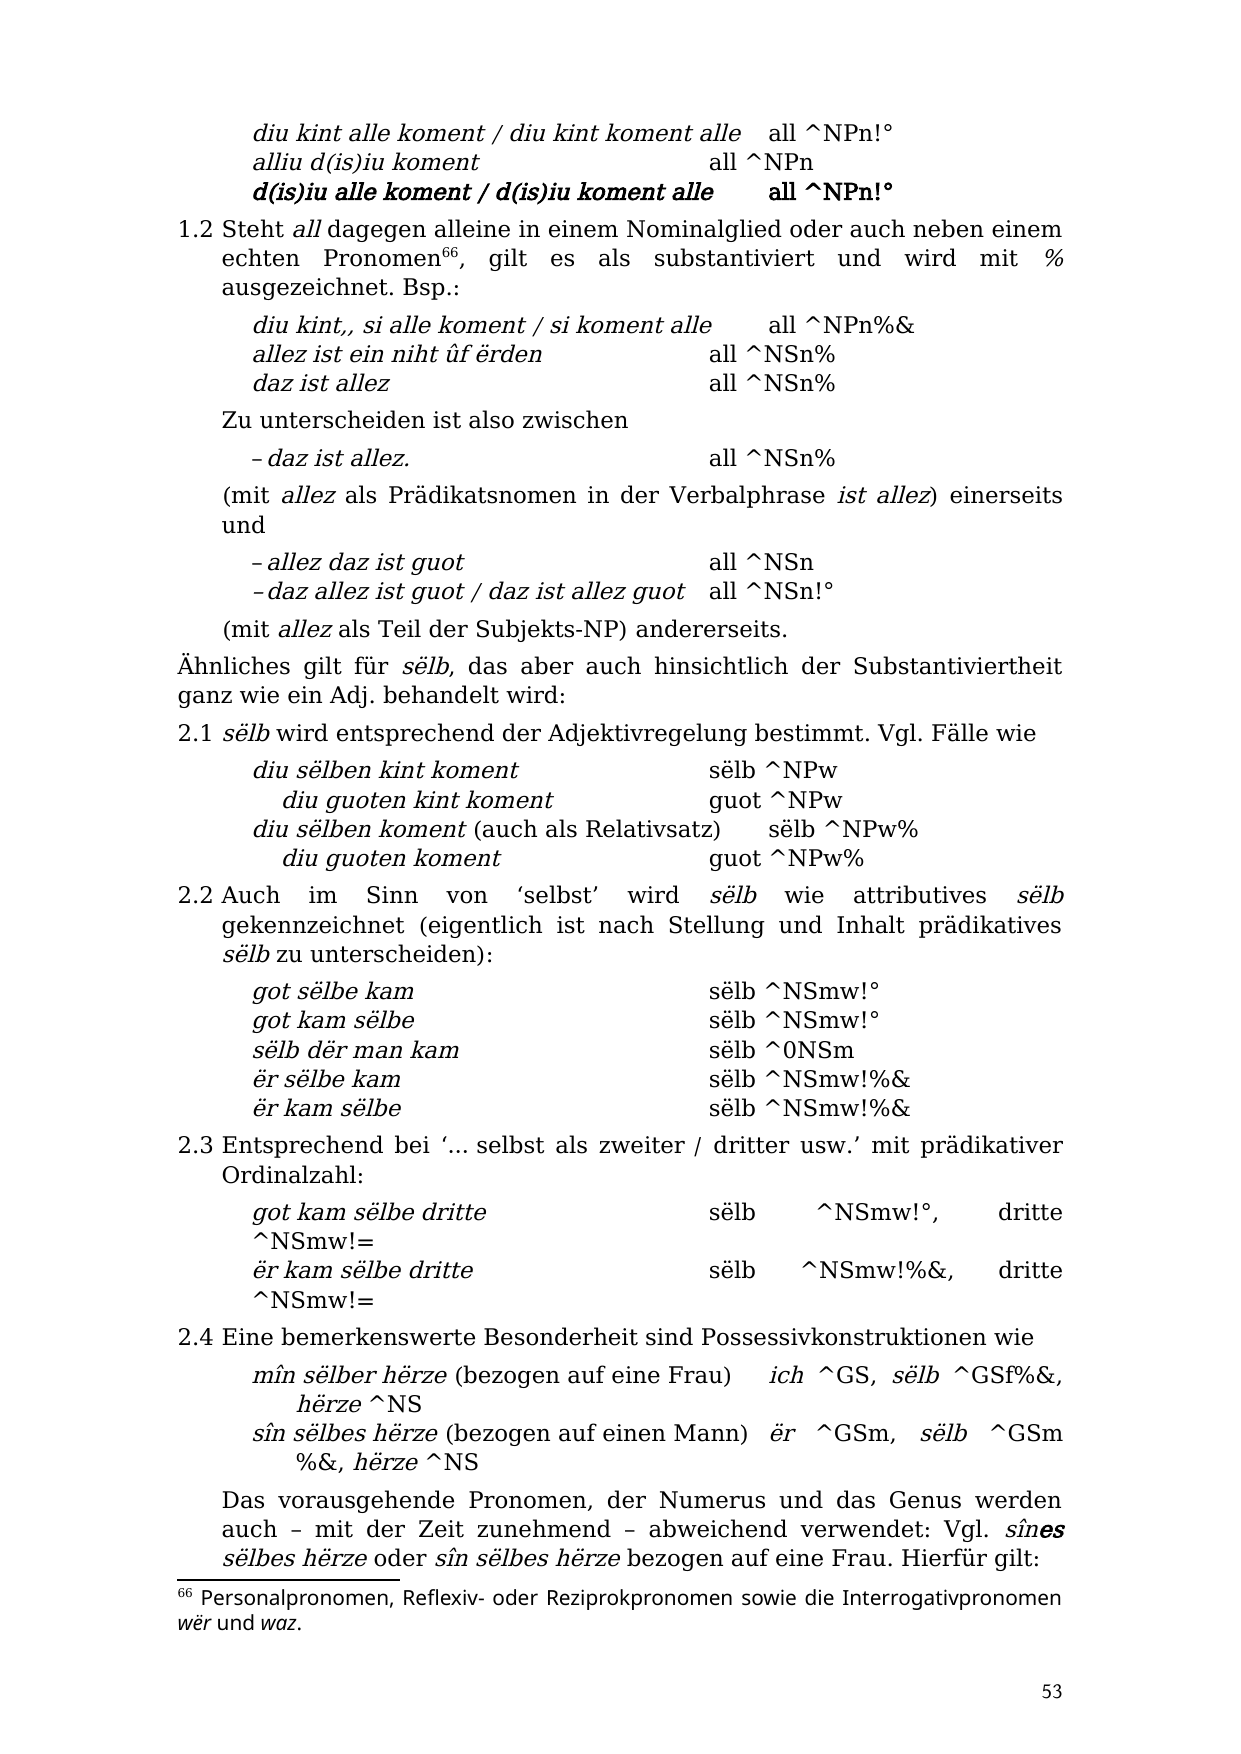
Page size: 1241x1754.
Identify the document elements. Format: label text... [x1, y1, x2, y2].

text daz ist allez all ^NSn% [251, 368, 1063, 397]
text – daz ist allez. all ^NSn% [251, 443, 1063, 472]
text Das vorausgehende Pronomen, der Numerus und das Genus werden auch – mit der Zeit zunehmend – abweichend verwendet: Vgl. sînes sëlbes hërze oder sîn sëlbes hërze bezogen auf eine Frau. Hierfür gilt: [221, 1485, 1063, 1572]
text ër sëlbe kam sëlb ^NSmw!%& [251, 1064, 1063, 1093]
text ër kam sëlbe dritte sëlb ^NSmw!%&, dritte ^NSmw!= [251, 1256, 1063, 1314]
text (mit allez als Prädikatsnomen in der Verbalphrase ist allez) einerseits und [221, 481, 1063, 539]
text alliu d(is)iu koment all ^NPn [251, 147, 1063, 176]
text Zu unterscheiden ist also zwischen [221, 406, 1063, 435]
text – daz allez ist guot / daz ist allez guot all ^NSn!° [251, 576, 1063, 606]
text (mit allez als Teil der Subjekts-NP) andererseits. [221, 614, 1063, 643]
text got sëlbe kam sëlb ^NSmw!° [251, 976, 1063, 1006]
text diu kint,, si alle koment / si koment alle all ^NPn%& [251, 310, 1063, 339]
text Ähnliches gilt für sëlb, das aber auch hinsichtlich der Substantiviertheit ganz wie ein Adj. behandelt wird: [177, 651, 1063, 710]
text – allez daz ist guot all ^NSn [251, 547, 1063, 576]
text Personalpronomen, Reflexiv- oder Reziprokpronomen sowie die Interrogativpronomen wër und waz. [177, 1586, 1063, 1636]
text ër kam sëlbe sëlb ^NSmw!%& [251, 1093, 1063, 1122]
text diu sëlben kint koment sëlb ^NPw [251, 756, 1063, 785]
text diu guoten koment guot ^NPw% [281, 843, 1063, 872]
text 2.2 Auch im Sinn von ‘selbst’ wird sëlb wie attributives sëlb gekennzeichnet (eigentlich ist nach Stellung und Inhalt prädikatives sëlb zu unterscheiden): [177, 881, 1063, 968]
text d(is)iu alle koment / d(is)iu koment alle all ^NPn!° [251, 176, 1063, 206]
text allez ist ein niht ûf ërden all ^NSn% [251, 339, 1063, 368]
text sîn sëlbes hërze (bezogen auf einen Mann) ër ^GSm, sëlb ^GSm%&, hërze ^NS [251, 1418, 1063, 1476]
text got kam sëlbe sëlb ^NSmw!° [251, 1006, 1063, 1035]
text diu sëlben koment (auch als Relativsatz) sëlb ^NPw% [251, 814, 1063, 843]
text 2.4 Eine bemerkenswerte Besonderheit sind Possessivkonstruktionen wie [177, 1322, 1063, 1351]
text 2.1 sëlb wird entsprechend der Adjektivregelung bestimmt. Vgl. Fälle wie [177, 718, 1063, 747]
text 1.2 Steht all dagegen alleine in einem Nominalglied oder auch neben einem echten Pronomen, gilt es als substantiviert und wird mit % ausgezeichnet. Bsp.: [177, 214, 1063, 301]
text 2.3 Entsprechend bei ‘… selbst als zweiter / dritter usw.’ mit prädikativer Ordinalzahl: [177, 1131, 1063, 1189]
text diu kint alle koment / diu kint koment alle all ^NPn!° [251, 118, 1063, 147]
text sëlb dër man kam sëlb ^0NSm [251, 1035, 1063, 1064]
text diu guoten kint koment guot ^NPw [281, 785, 1063, 814]
text mîn sëlber hërze (bezogen auf eine Frau) ich ^GS, sëlb ^GSf%&, hërze ^NS [251, 1360, 1063, 1418]
text got kam sëlbe dritte sëlb ^NSmw!°, dritte ^NSmw!= [251, 1197, 1063, 1256]
